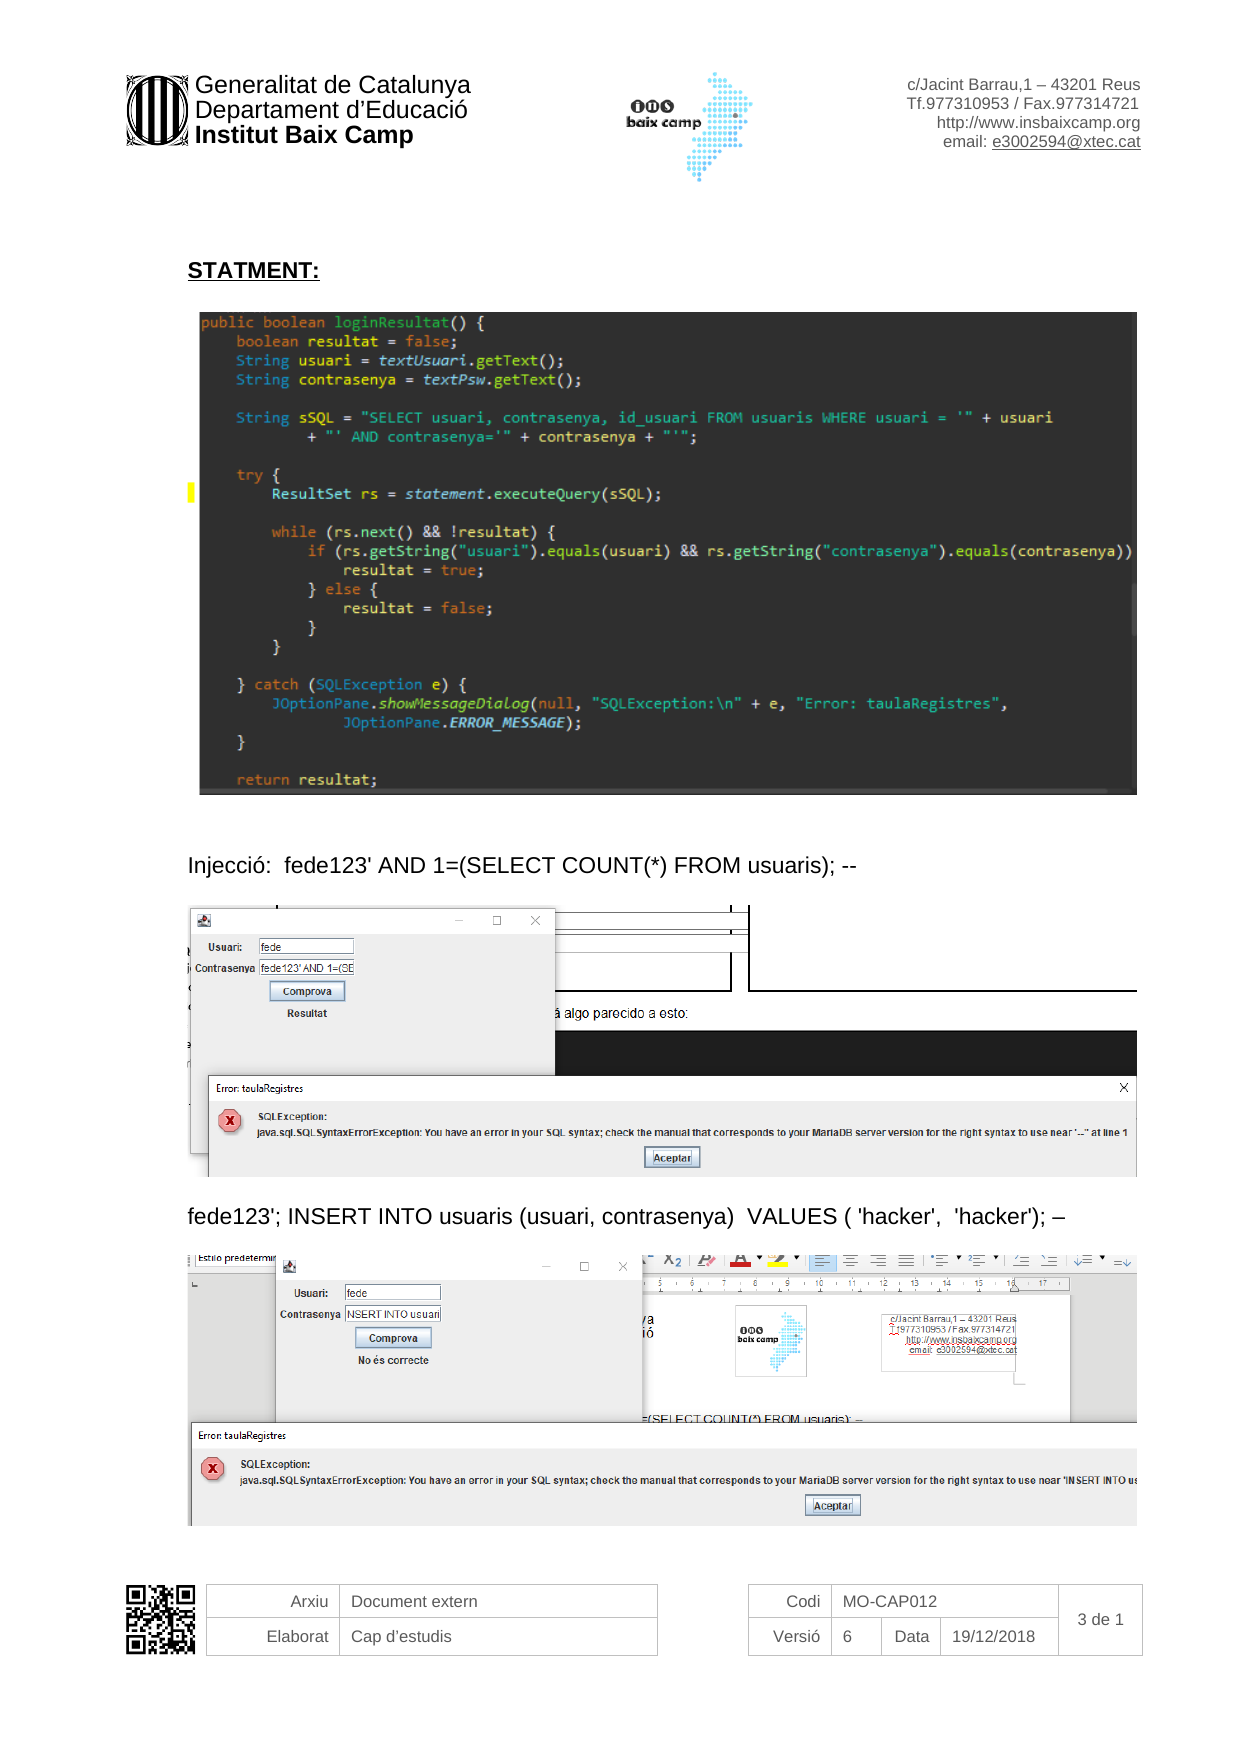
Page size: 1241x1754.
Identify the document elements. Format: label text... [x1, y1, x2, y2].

picture [187, 1255, 1137, 1526]
picture [187, 905, 1137, 1177]
picture [187, 312, 1137, 795]
subtitle STATMENT: [187, 257, 1137, 283]
text fede123'; INSERT INTO usuaris (usuari, contrasenya) VALUES ( 'hacker', 'hacker'); – [187, 1203, 1137, 1229]
text Injecció: fede123' AND 1=(SELECT COUNT(*) FROM usuaris); -- [187, 852, 1137, 879]
picture [621, 58, 754, 191]
picture [126, 75, 189, 146]
